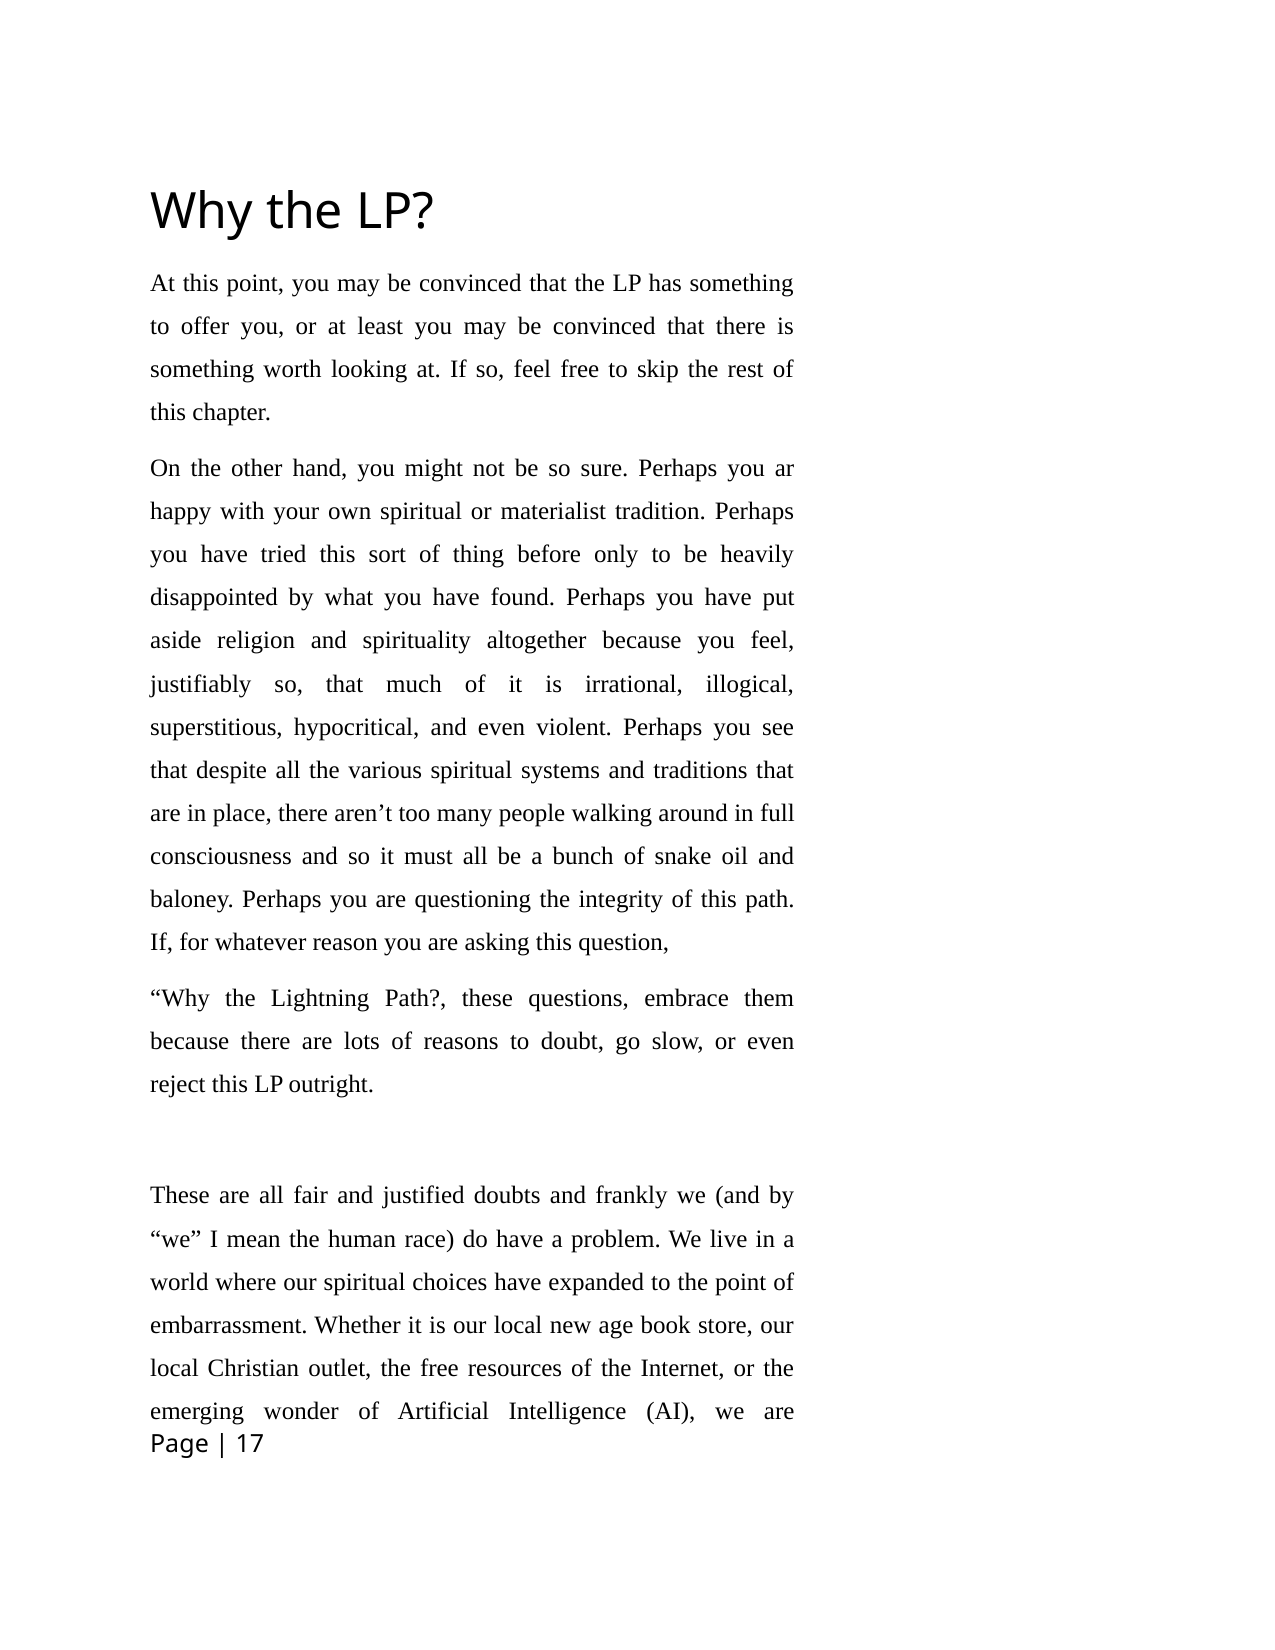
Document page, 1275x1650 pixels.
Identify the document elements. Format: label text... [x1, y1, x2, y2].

text On the other hand, you might not be so sure. Perhaps you ar happy with your own spiritual or materialist tradition. Perhaps you have tried this sort of thing before only to be heavily disappointed by what you have found. Perhaps you have put aside religion and spirituality altogether because you feel, justifiably so, that much of it is irrational, illogical, superstitious, hypocritical, and even violent. Perhaps you see that despite all the various spiritual systems and traditions that are in place, there aren’t too many people walking around in full consciousness and so it must all be a bunch of snake oil and baloney. Perhaps you are questioning the integrity of this path. If, for whatever reason you are asking this question, [150, 453, 795, 956]
text These are all fair and justified doubts and frankly we (and by “we” I mean the human race) do have a problem. We live in a world where our spiritual choices have expanded to the point of embarrassment. Whether it is our local new age book store, our local Christian outlet, the free resources of the Internet, or the emerging wonder of Artificial Intelligence (AI), we are [150, 1181, 795, 1425]
subtitle Why the LP? [150, 175, 795, 243]
text “Why the Lightning Path?, these questions, embrace them because there are lots of reasons to doubt, go slow, or even reject this LP outright. [150, 983, 795, 1098]
text At this point, you may be convinced that the LP has something to offer you, or at least you may be convinced that there is something worth looking at. If so, feel free to skip the rest of this chapter. [150, 268, 795, 426]
